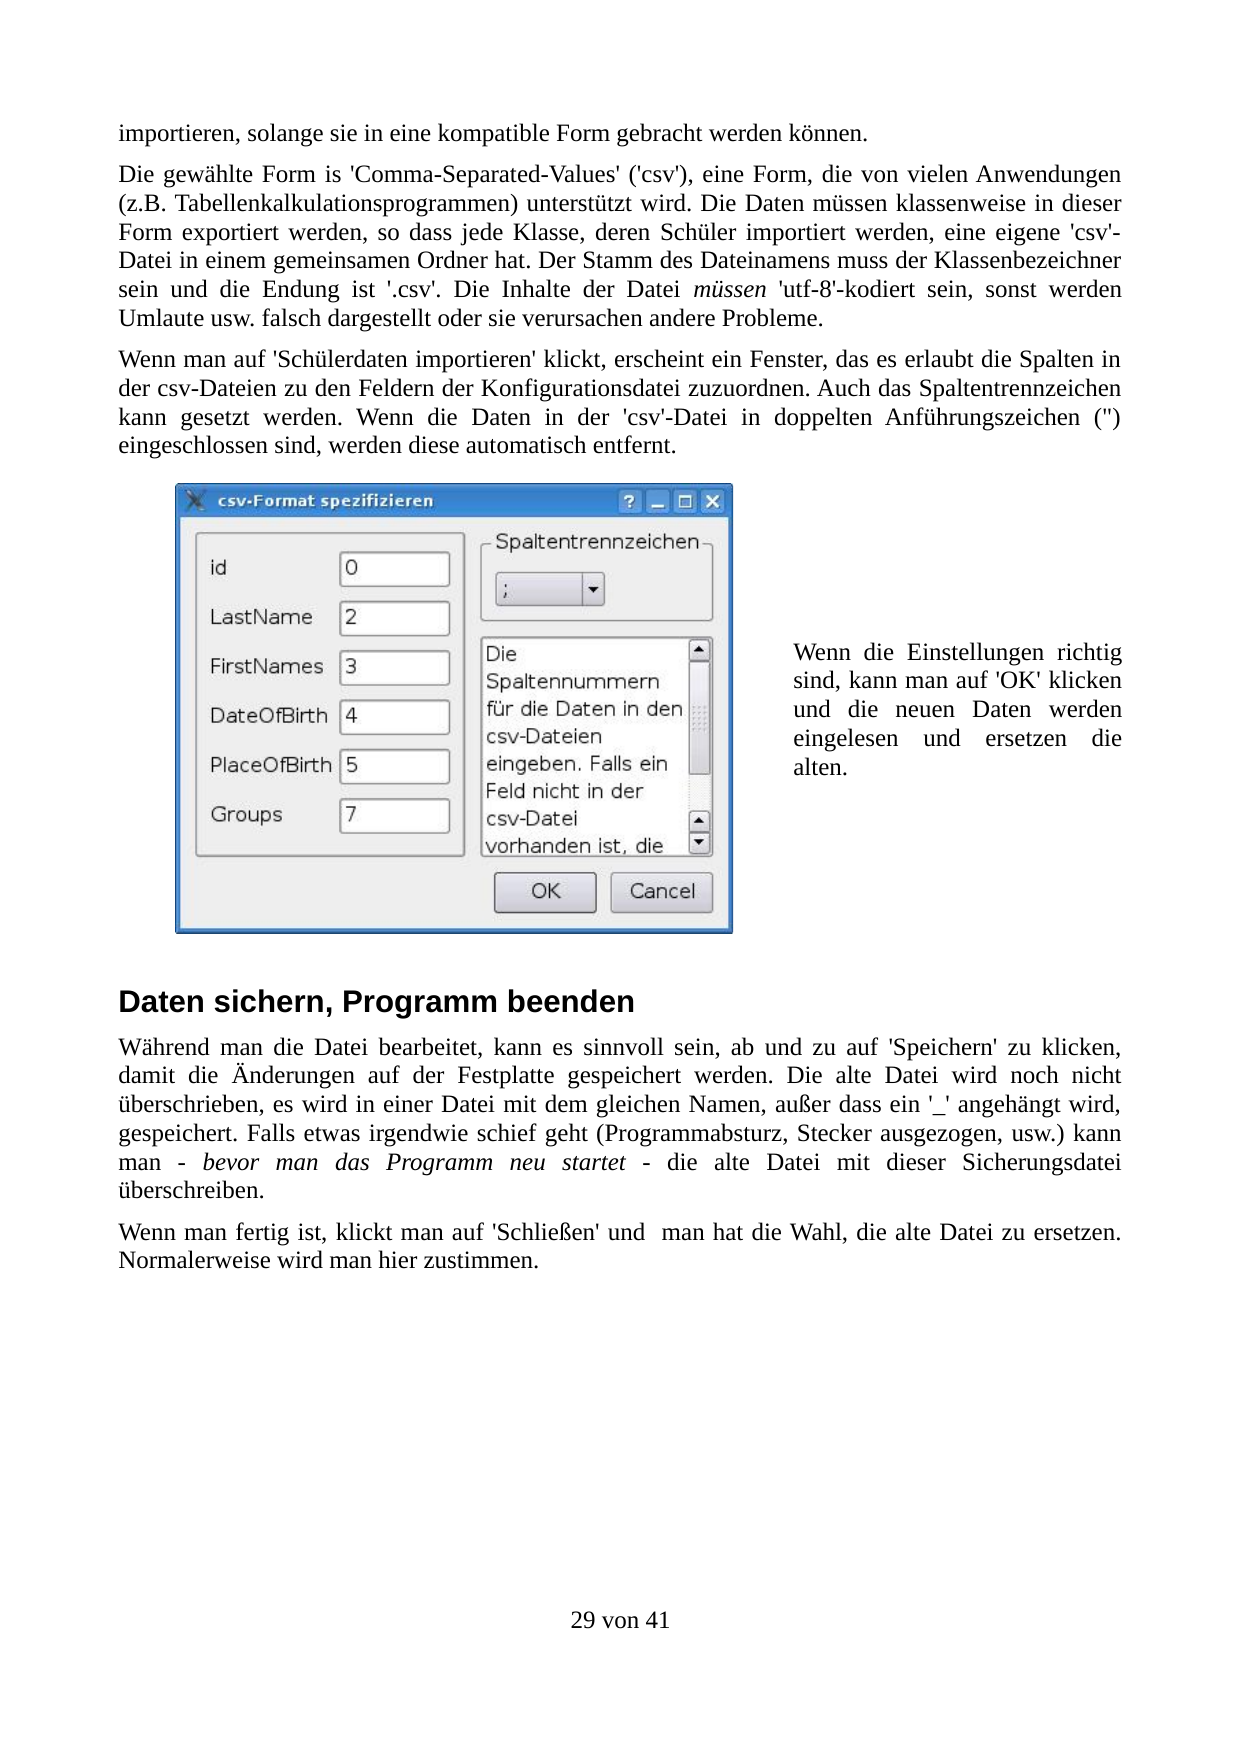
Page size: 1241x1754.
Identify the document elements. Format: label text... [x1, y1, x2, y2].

text Wenn man auf 'Schülerdaten importieren' klickt, erscheint ein Fenster, das es erlaubt die Spalten in der csv-Dateien zu den Feldern der Konfigurationsdatei zuzuordnen. Auch das Spaltentrennzeichen kann gesetzt werden. Wenn die Daten in der 'csv'-Datei in doppelten Anführungszeichen (") eingeschlossen sind, werden diese automatisch entfernt. [118, 344, 1122, 459]
text Wenn man fertig ist, klickt man auf 'Schließen' und man hat die Wahl, die alte Datei zu ersetzen. Normalerweise wird man hier zustimmen. [118, 1217, 1122, 1274]
subtitle Daten sichern, Programm beenden [118, 983, 1122, 1019]
picture [175, 483, 734, 934]
text importieren, solange sie in eine kompatible Form gebracht werden können. [118, 118, 1122, 147]
text Wenn die Einstellungen richtig sind, kann man auf 'OK' klicken und die neuen Daten werden eingelesen und ersetzen die alten. [734, 637, 1122, 781]
text [118, 637, 175, 781]
text Die gewählte Form is 'Comma-Separated-Values' ('csv'), eine Form, die von vielen Anwendungen (z.B. Tabellenkalkulationsprogrammen) unterstützt wird. Die Daten müssen klassenweise in dieser Form exportiert werden, so dass jede Klasse, deren Schüler importiert werden, eine eigene 'csv'-Datei in einem gemeinsamen Ordner hat. Der Stamm des Dateinamens muss der Klassenbezeichner sein und die Endung ist '.csv'. Die Inhalte der Datei müssen 'utf-8'-kodiert sein, sonst werden Umlaute usw. falsch dargestellt oder sie verursachen andere Probleme. [118, 159, 1122, 332]
text Während man die Datei bearbeitet, kann es sinnvoll sein, ab und zu auf 'Speichern' zu klicken, damit die Änderungen auf der Festplatte gespeichert werden. Die alte Datei wird noch nicht überschrieben, es wird in einer Datei mit dem gleichen Namen, außer dass ein '_' angehängt wird, gespeichert. Falls etwas irgendwie schief geht (Programmabsturz, Stecker ausgezogen, usw.) kann man - bevor man das Programm neu startet - die alte Datei mit dieser Sicherungsdatei überschreiben. [118, 1032, 1122, 1204]
